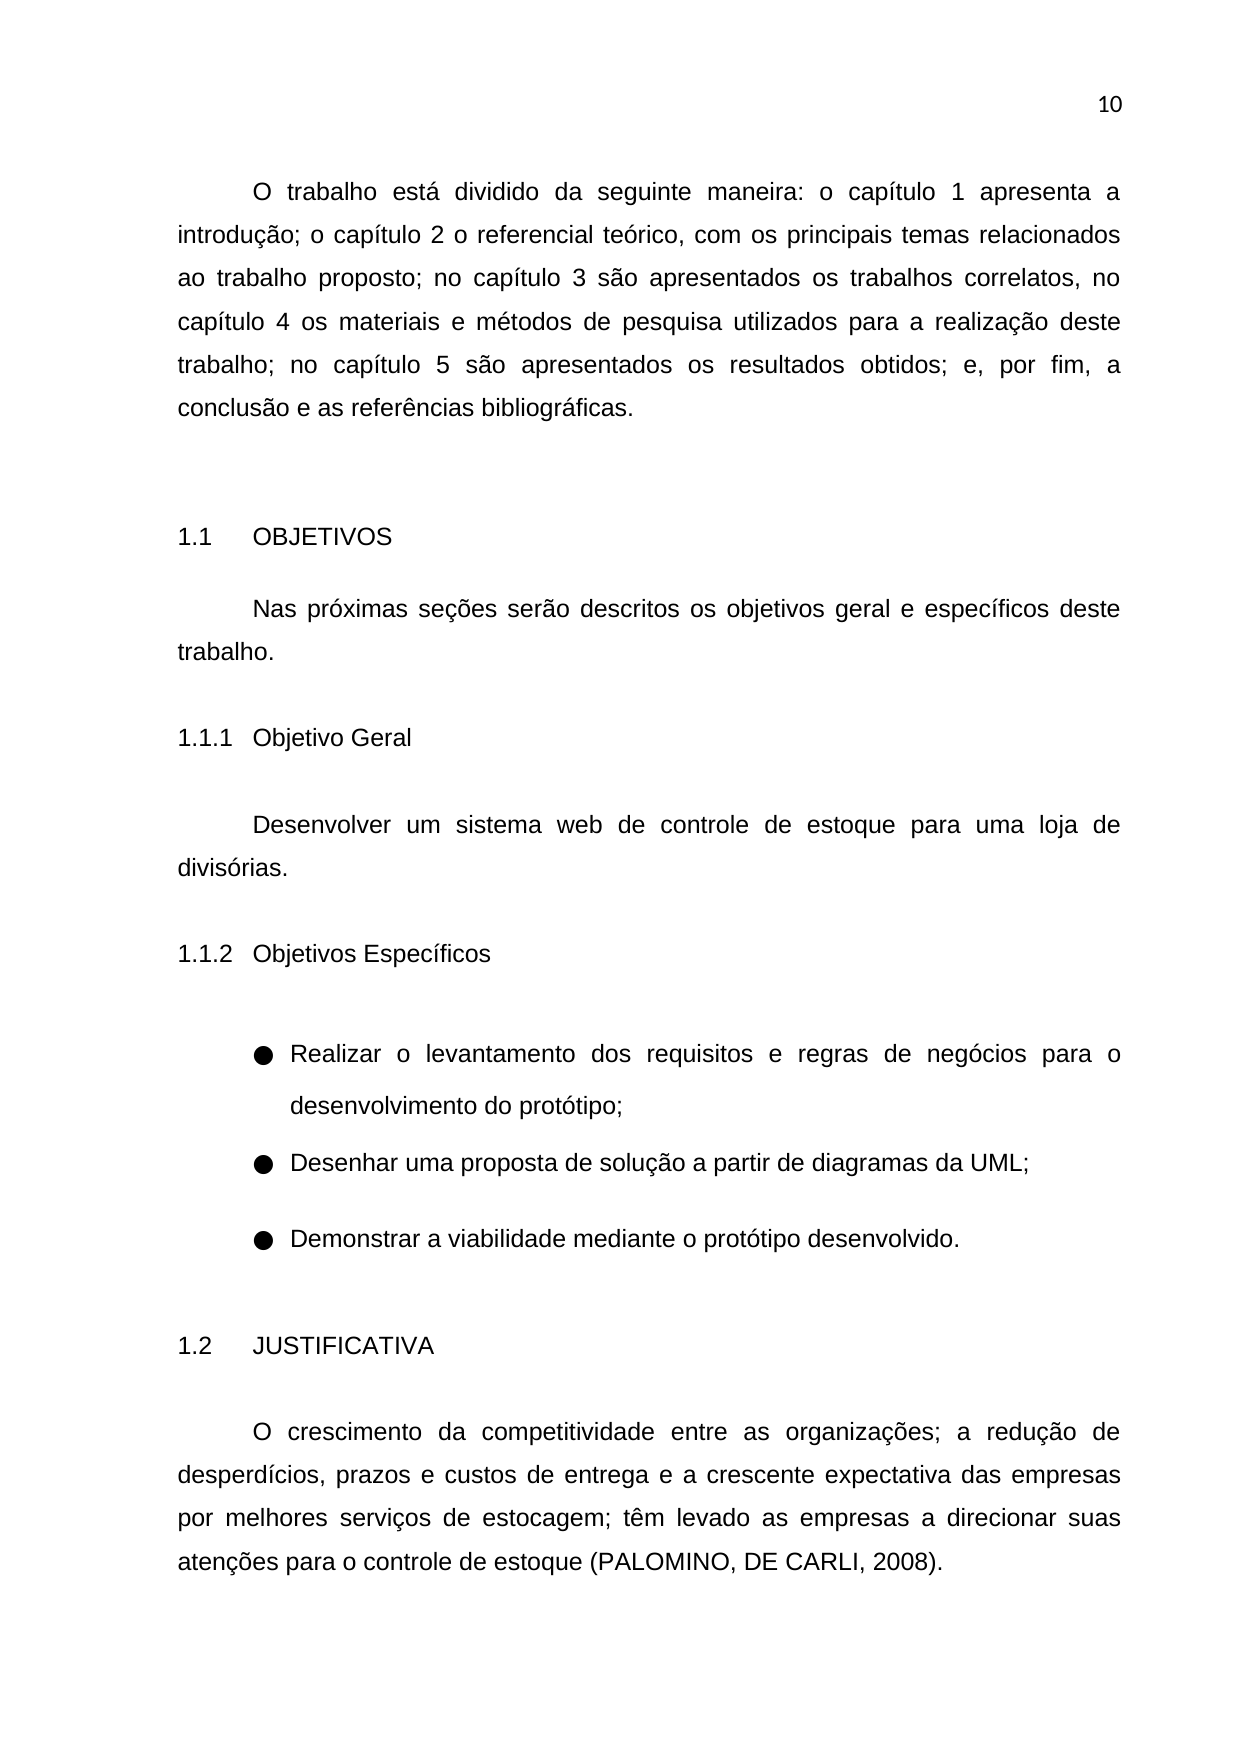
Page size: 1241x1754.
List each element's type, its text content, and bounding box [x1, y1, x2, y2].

list Desenhar uma proposta de solução a partir de diagramas da UML; [252, 1134, 1122, 1185]
text O crescimento da competitividade entre as organizações; a redução de desperdícios, prazos e custos de entrega e a crescente expectativa das empresas por melhores serviços de estocagem; têm levado as empresas a direcionar suas atenções para o controle de estoque (PALOMINO, DE CARLI, 2008). [177, 1417, 1122, 1575]
text Desenvolver um sistema web de controle de estoque para uma loja de divisórias. [177, 810, 1122, 882]
subtitle OBJETIVOS [177, 522, 1122, 551]
text Nas próximas seções serão descritos os objetivos geral e específicos deste trabalho. [177, 594, 1122, 666]
list Demonstrar a viabilidade mediante o protótipo desenvolvido. [252, 1211, 1122, 1262]
text O trabalho está dividido da seguinte maneira: o capítulo 1 apresenta a introdução; o capítulo 2 o referencial teórico, com os principais temas relacionados ao trabalho proposto; no capítulo 3 são apresentados os trabalhos correlatos, no capítulo 4 os materiais e métodos de pesquisa utilizados para a realização deste trabalho; no capítulo 5 são apresentados os resultados obtidos; e, por fim, a conclusão e as referências bibliográficas. [177, 177, 1122, 422]
list Realizar o levantamento dos requisitos e regras de negócios para o desenvolvimento do protótipo; [252, 1025, 1122, 1120]
subtitle Objetivos Específicos [177, 939, 1122, 968]
subtitle Objetivo Geral [177, 723, 1122, 752]
subtitle JUSTIFICATIVA [177, 1331, 1122, 1360]
